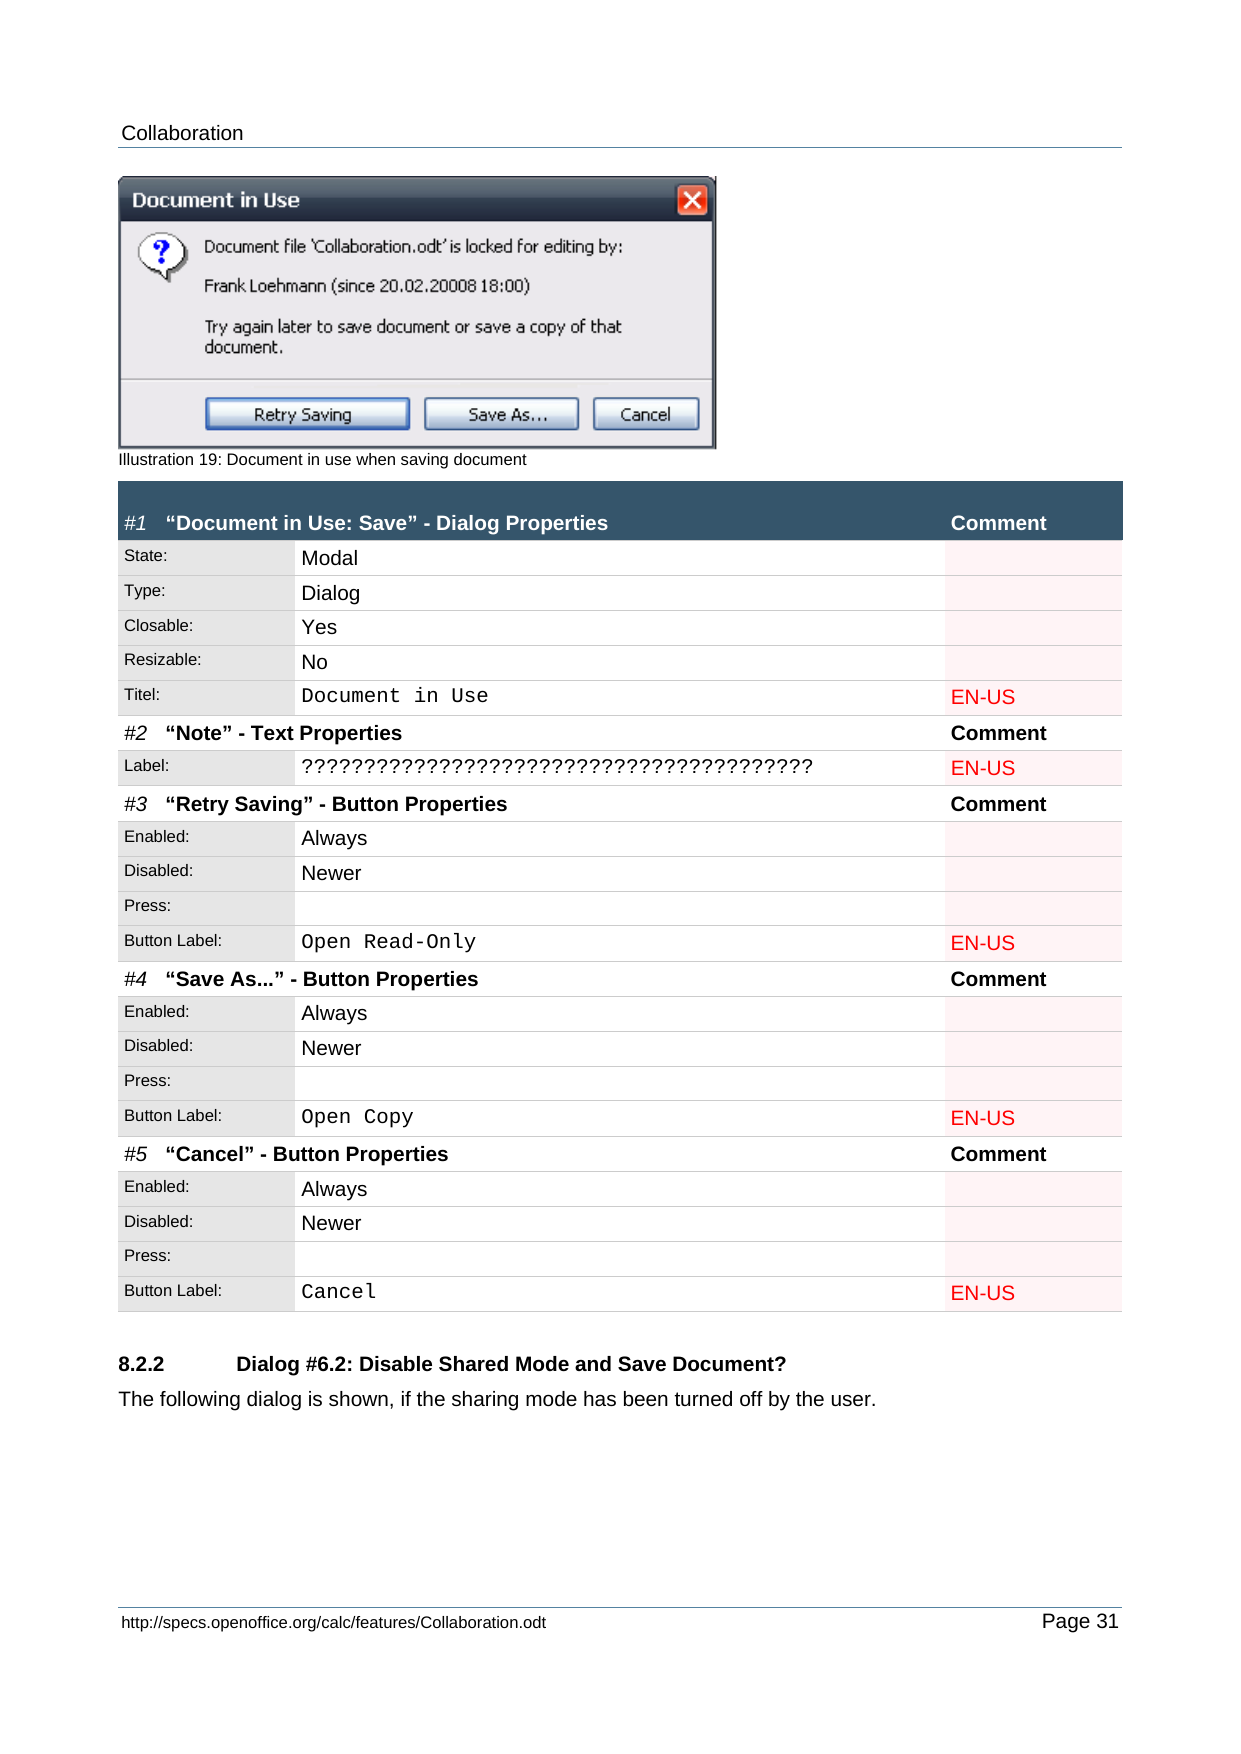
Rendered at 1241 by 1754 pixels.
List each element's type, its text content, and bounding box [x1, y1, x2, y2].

table_cell EN-US [945, 751, 1122, 785]
table_cell Newer [295, 1207, 945, 1241]
table_cell [945, 646, 1122, 680]
table_cell Open Read-Only [295, 926, 945, 961]
table_cell Type: [118, 576, 295, 610]
table_cell [295, 892, 945, 925]
table_header “Save As...” - Button Properties [118, 962, 945, 996]
table_cell Disabled: [118, 1032, 295, 1066]
table_cell [945, 1172, 1122, 1206]
table_cell Modal [295, 541, 945, 575]
text Illustration 19: Document in use when saving document [118, 451, 717, 469]
table_cell [295, 1242, 945, 1276]
picture [118, 176, 717, 451]
table_cell [945, 1032, 1122, 1066]
table_cell Closable: [118, 611, 295, 645]
table_cell Enabled: [118, 822, 295, 856]
table_cell No [295, 646, 945, 680]
table_cell [945, 857, 1122, 891]
table_cell Document in Use [295, 681, 945, 715]
table_cell Cancel [295, 1277, 945, 1311]
table_cell [945, 611, 1122, 645]
table_cell Press: [118, 1242, 295, 1276]
table_cell Titel: [118, 681, 295, 715]
table_cell Enabled: [118, 997, 295, 1031]
table_header “Document in Use: Save” - Dialog Properties [119, 482, 945, 540]
table_cell [945, 822, 1122, 856]
table_header Comment [946, 482, 1122, 540]
table_cell Dialog [295, 576, 945, 610]
table_cell ????????????????????????????????????????? [295, 751, 945, 785]
table_header Comment [945, 716, 1122, 750]
table_cell Resizable: [118, 646, 295, 680]
table_cell Label: [118, 751, 295, 785]
table_header Comment [945, 1137, 1122, 1171]
table_cell [945, 1242, 1122, 1276]
table_cell EN-US [945, 926, 1122, 961]
table_cell Always [295, 997, 945, 1031]
table_header “Retry Saving” - Button Properties [118, 786, 945, 821]
table_cell Newer [295, 1032, 945, 1066]
table_cell EN-US [945, 1277, 1122, 1311]
table_cell EN-US [945, 1101, 1122, 1136]
table_cell Newer [295, 857, 945, 891]
table_cell Disabled: [118, 1207, 295, 1241]
table_cell [945, 892, 1122, 925]
table_cell Always [295, 822, 945, 856]
table_header “Note” - Text Properties [118, 716, 945, 750]
table_cell Always [295, 1172, 945, 1206]
table_cell [945, 541, 1122, 575]
table_cell Press: [118, 892, 295, 925]
table_cell Open Copy [295, 1101, 945, 1136]
table_cell [945, 1067, 1122, 1100]
text The following dialog is shown, if the sharing mode has been turned off by the user. [118, 1387, 1122, 1411]
table_cell Enabled: [118, 1172, 295, 1206]
table_cell [295, 1067, 945, 1100]
table_cell Yes [295, 611, 945, 645]
table_cell EN-US [945, 681, 1122, 715]
table_cell [945, 576, 1122, 610]
table_cell Disabled: [118, 857, 295, 891]
table_cell Button Label: [118, 1101, 295, 1136]
table_header Comment [945, 786, 1122, 821]
table_cell Press: [118, 1067, 295, 1100]
subtitle Dialog #6.2: Disable Shared Mode and Save Document? [118, 1352, 1122, 1376]
table_cell [945, 1207, 1122, 1241]
table_cell State: [118, 541, 295, 575]
table_cell [945, 997, 1122, 1031]
table_header “Cancel” - Button Properties [118, 1137, 945, 1171]
table_cell Button Label: [118, 1277, 295, 1311]
table_cell Button Label: [118, 926, 295, 961]
table_header Comment [945, 962, 1122, 996]
